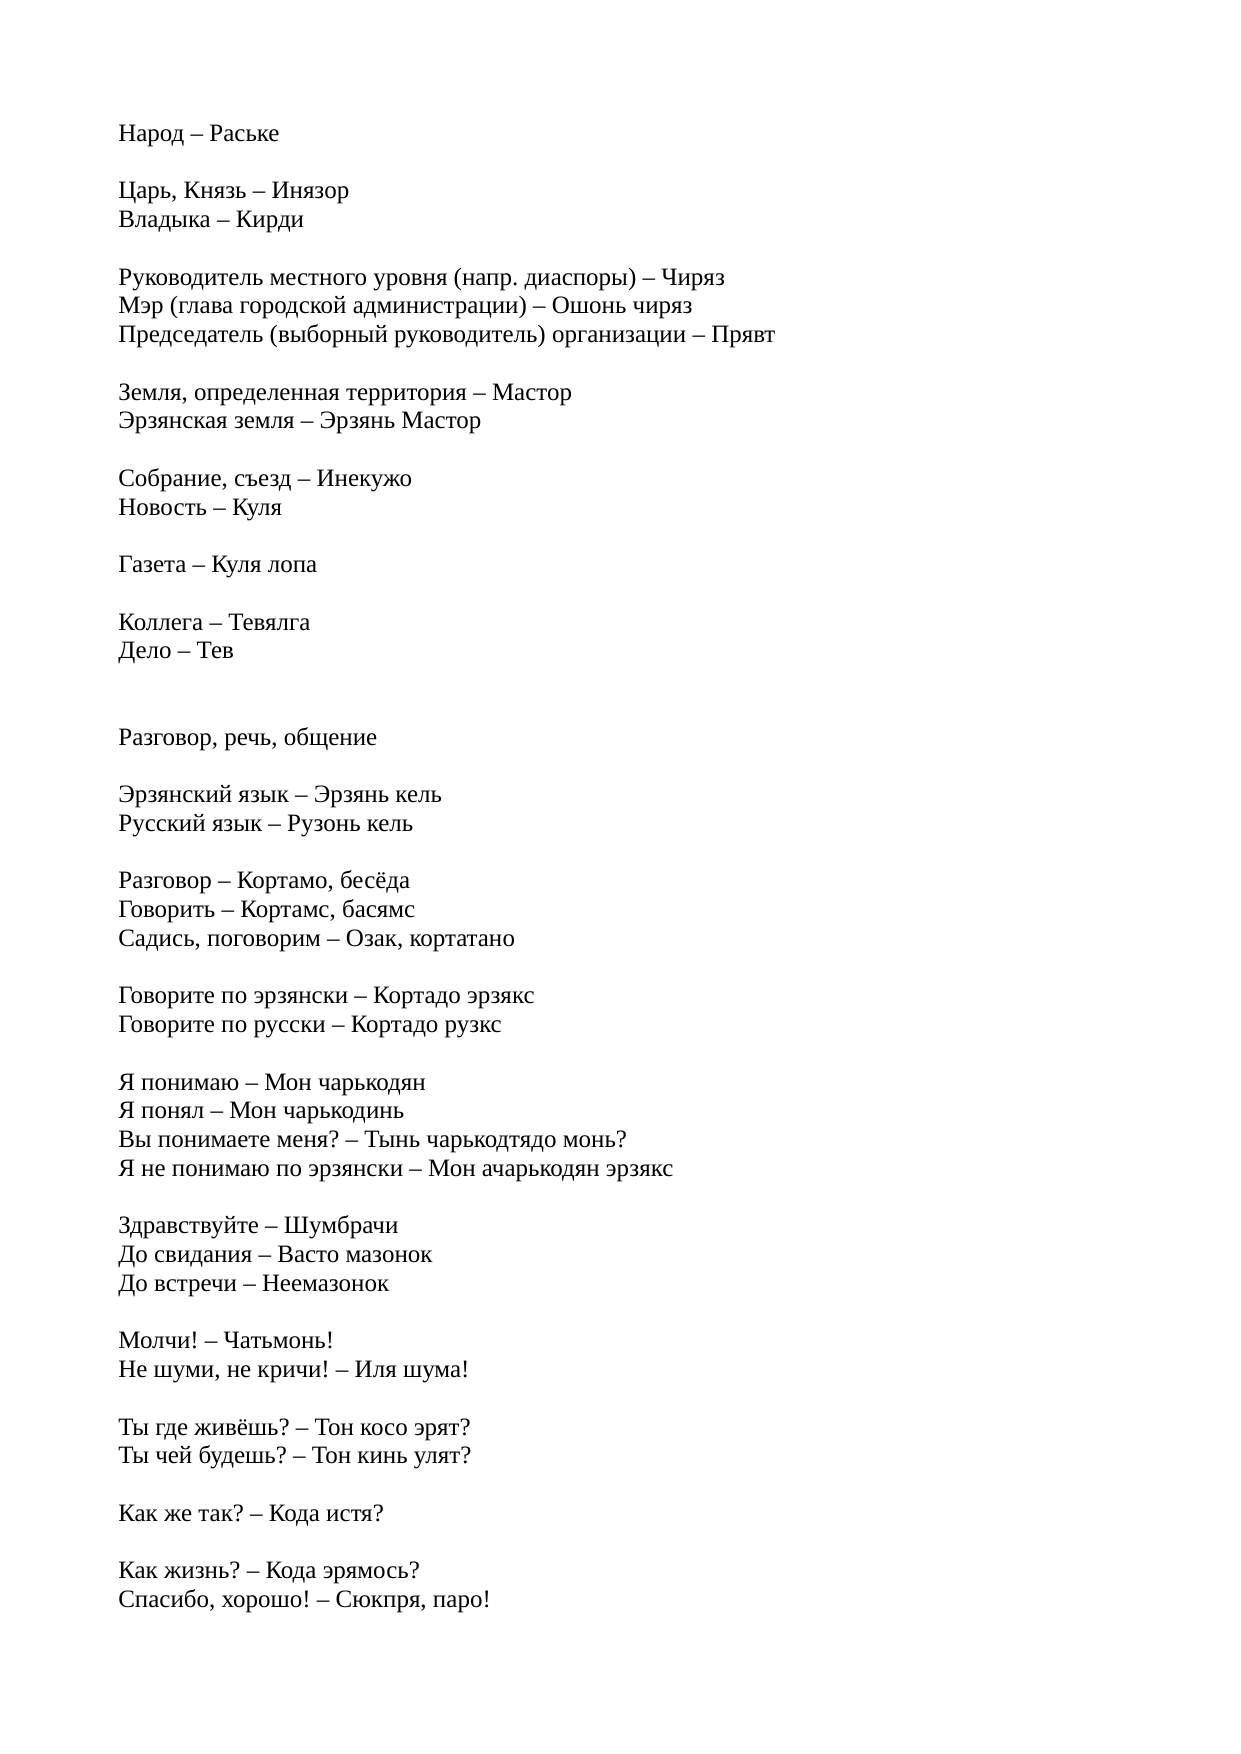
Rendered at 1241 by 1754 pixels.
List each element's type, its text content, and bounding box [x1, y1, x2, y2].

text Разговор, речь, общение Эрзянский язык – Эрзянь кель Русский язык – Рузонь кель Разговор – Кортамо, бесёда Говорить – Кортамс, басямс Садись, поговорим – Озак, кортатано Говорите по эрзянски – Кортадо эрзякс Говорите по русски – Кортадо рузкс Я понимаю – Мон чарькодян Я понял – Мон чарькодинь Вы понимаете меня? – Тынь чарькодтядо монь? Я не понимаю по эрзянски – Мон ачарькодян эрзякс Здравствуйте – Шумбрачи До свидания – Васто мазонок До встречи – Неемазонок Молчи! – Чатьмонь! Не шуми, не кричи! – Иля шума! Ты где живёшь? – Тон косо эрят? Ты чей будешь? – Тон кинь улят? Как же так? – Кода истя? Как жизнь? – Кода эрямось? Спасибо, хорошо! – Сюкпря, паро! [118, 722, 1122, 1613]
text Народ – Раське Царь, Князь – Инязор Владыка – Кирди Руководитель местного уровня (напр. диаспоры) – Чиряз Мэр (глава городской администрации) – Ошонь чиряз Председатель (выборный руководитель) организации – Прявт Земля, определенная территория – Мастор Эрзянская земля – Эрзянь Мастор Собрание, съезд – Инекужо Новость – Куля Газета – Куля лопа Коллега – Тевялга Дело – Тев [118, 118, 1122, 722]
